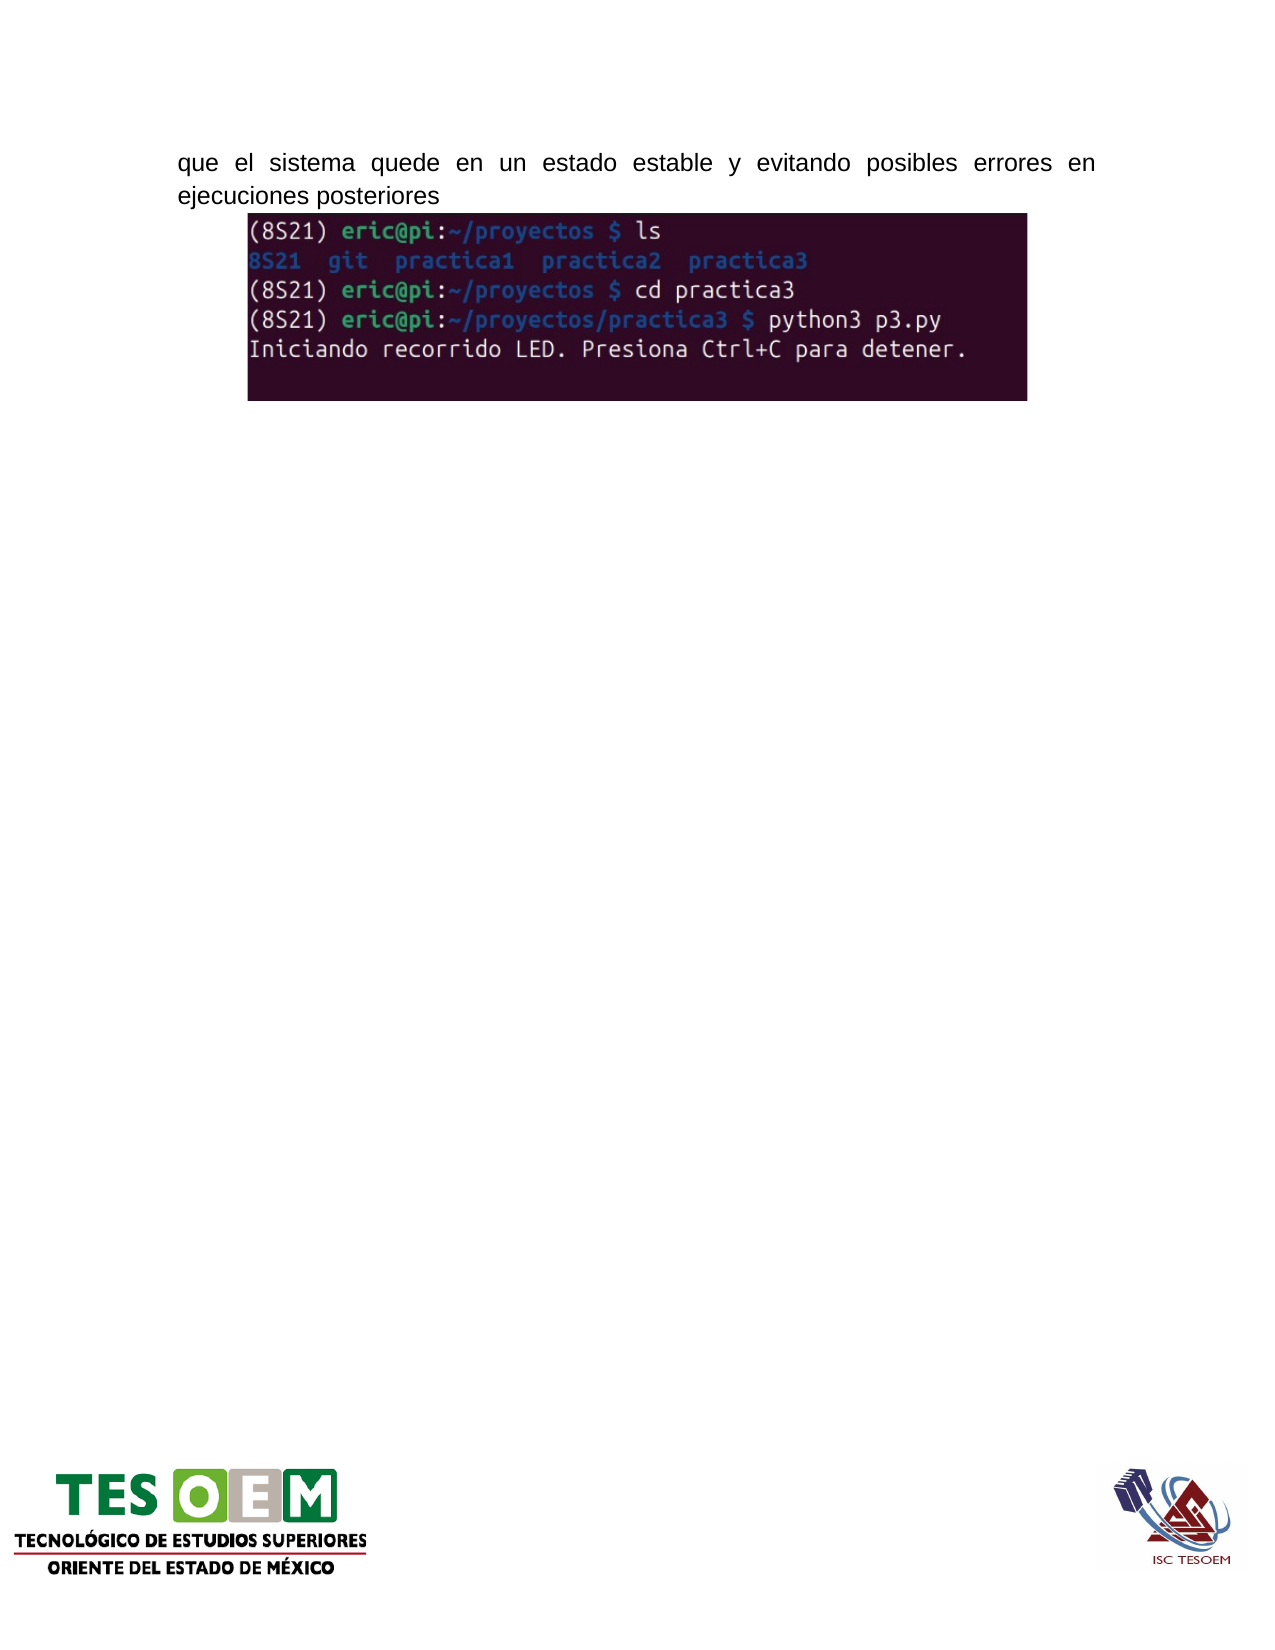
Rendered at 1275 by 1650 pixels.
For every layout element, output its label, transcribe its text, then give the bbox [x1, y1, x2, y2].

text que el sistema quede en un estado estable y evitando posibles errores en ejecuciones posteriores [177, 148, 1098, 209]
